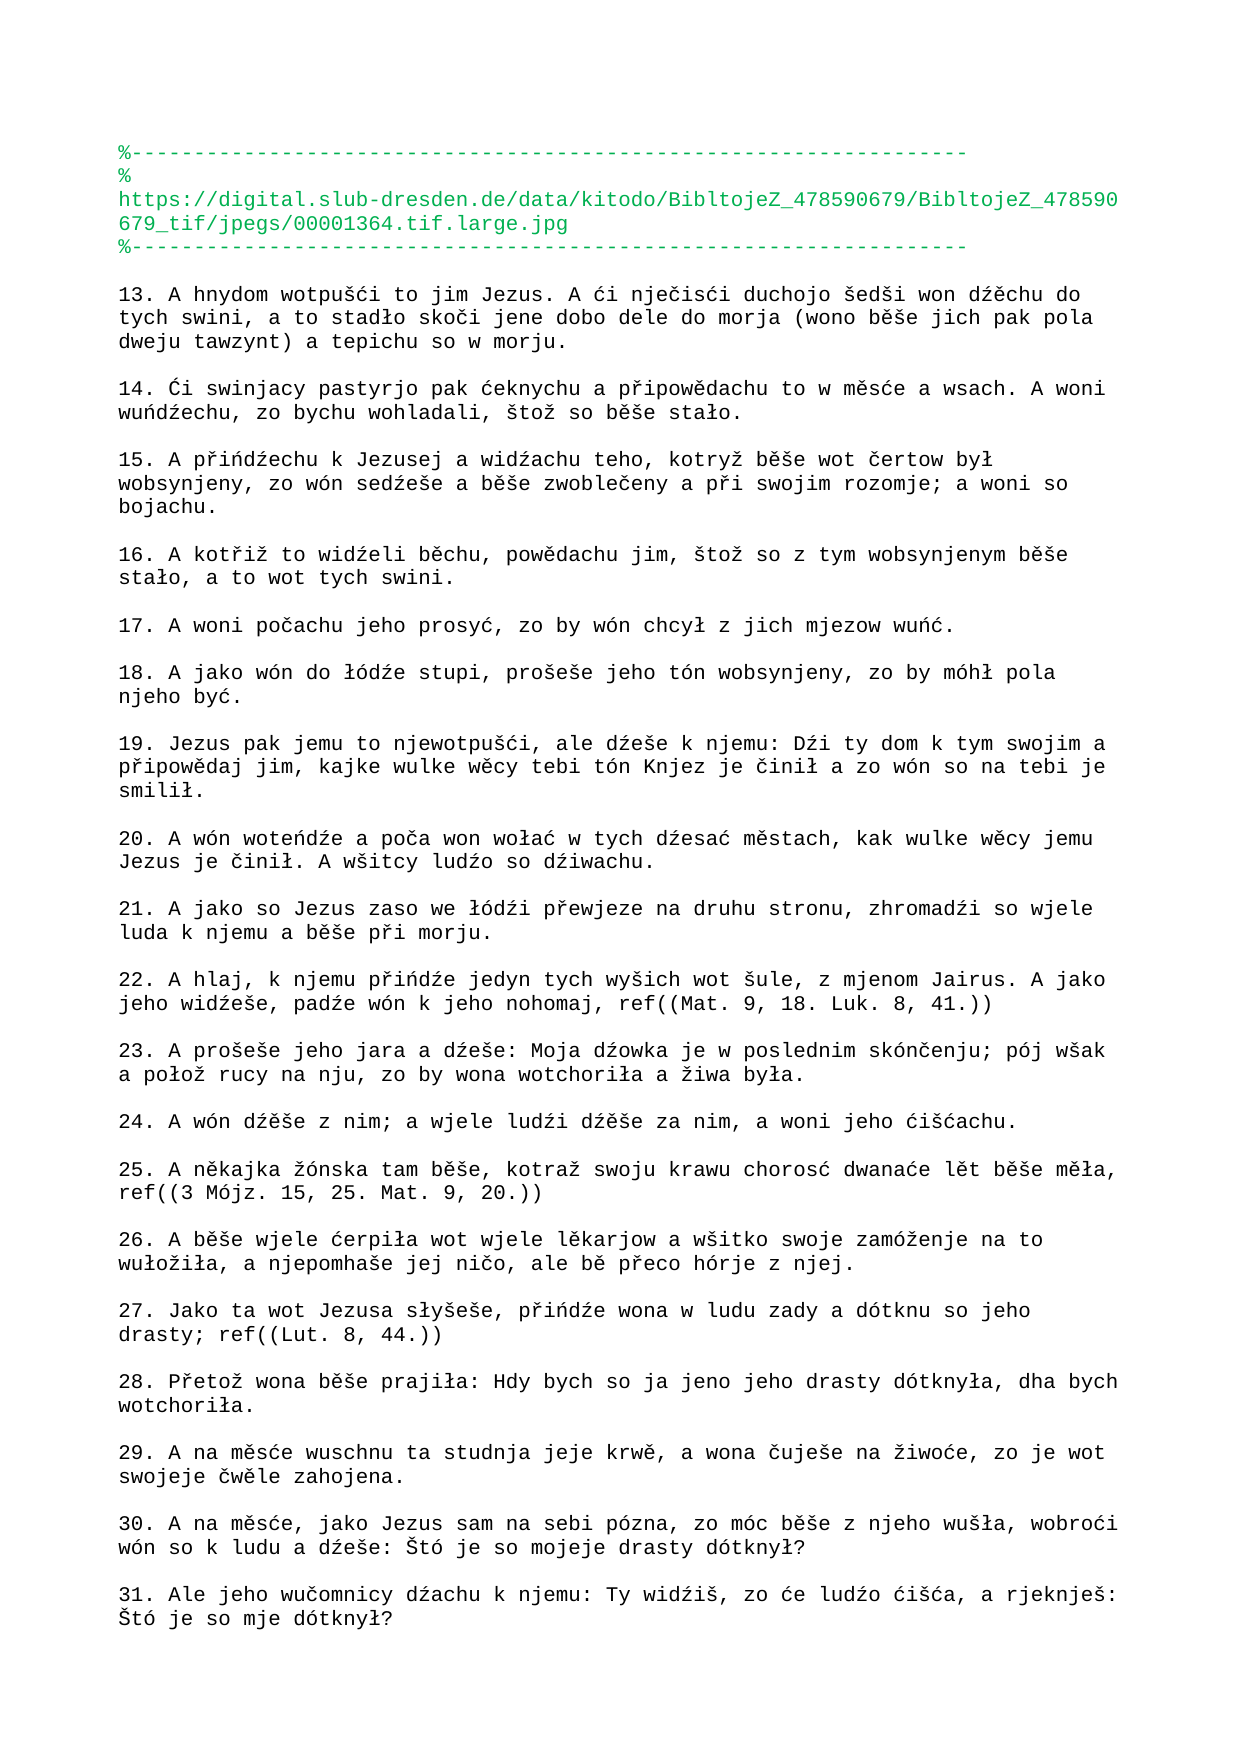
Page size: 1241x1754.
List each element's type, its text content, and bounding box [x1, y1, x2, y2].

text 15. A přińdźechu k Jezusej a widźachu teho, kotryž běše wot čertow był wobsynjeny, zo wón sedźeše a běše zwoblečeny a při swojim rozomje; a woni so bojachu. [118, 449, 1122, 520]
text 20. A wón woteńdźe a poča won wołać w tych dźesać městach, kak wulke wěcy jemu Jezus je činił. A wšitcy ludźo so dźiwachu. [118, 827, 1122, 875]
text 31. Ale jeho wučomnicy dźachu k njemu: Ty widźiš, zo će ludźo ćišća, a rjeknješ: Štó je so mje dótknył? [118, 1584, 1122, 1631]
text 14. Ći swinjacy pastyrjo pak ćeknychu a připowědachu to w měsće a wsach. A woni wuńdźechu, zo bychu wohladali, štož so běše stało. [118, 378, 1122, 426]
text % https://digital.slub-dresden.de/data/kitodo/BibltojeZ_478590679/BibltojeZ_478590679_tif/jpegs/00001364.tif.large.jpg %------------------------------------------------------------------- [118, 165, 1122, 260]
text 28. Přetož wona běše prajiła: Hdy bych so ja jeno jeho drasty dótknyła, dha bych wotchoriła. [118, 1371, 1122, 1419]
text 25. A někajka žónska tam běše, kotraž swoju krawu chorosć dwanaće lět běše měła, ref((3 Mójz. 15, 25. Mat. 9, 20.)) [118, 1158, 1122, 1206]
text 27. Jako ta wot Jezusa słyšeše, přińdźe wona w ludu zady a dótknu so jeho drasty; ref((Lut. 8, 44.)) [118, 1300, 1122, 1348]
text 17. A woni počachu jeho prosyć, zo by wón chcył z jich mjezow wuńć. [118, 615, 1122, 638]
text 22. A hlaj, k njemu přińdźe jedyn tych wyšich wot šule, z mjenom Jairus. A jako jeho widźeše, padźe wón k jeho nohomaj, ref((Mat. 9, 18. Luk. 8, 41.)) [118, 969, 1122, 1017]
text 16. A kotřiž to widźeli běchu, powědachu jim, štož so z tym wobsynjenym běše stało, a to wot tych swini. [118, 544, 1122, 591]
text %------------------------------------------------------------------- [118, 142, 1122, 165]
text 13. A hnydom wotpušći to jim Jezus. A ći nječisći duchojo šedši won dźěchu do tych swini, a to stadło skoči jene dobo dele do morja (wono běše jich pak pola dweju tawzynt) a tepichu so w morju. [118, 284, 1122, 354]
text 18. A jako wón do łódźe stupi, prošeše jeho tón wobsynjeny, zo by móhł pola njeho być. [118, 662, 1122, 709]
text 19. Jezus pak jemu to njewotpušći, ale dźeše k njemu: Dźi ty dom k tym swojim a připowědaj jim, kajke wulke wěcy tebi tón Knjez je činił a zo wón so na tebi je smilił. [118, 733, 1122, 804]
text 24. A wón dźěše z nim; a wjele ludźi dźěše za nim, a woni jeho ćišćachu. [118, 1111, 1122, 1135]
text 23. A prošeše jeho jara a dźeše: Moja dźowka je w poslednim skónčenju; pój wšak a połož rucy na nju, zo by wona wotchoriła a žiwa była. [118, 1040, 1122, 1088]
text 29. A na měsće wuschnu ta studnja jeje krwě, a wona čuješe na žiwoće, zo je wot swojeje čwěle zahojena. [118, 1442, 1122, 1489]
text 30. A na měsće, jako Jezus sam na sebi pózna, zo móc běše z njeho wušła, wobroći wón so k ludu a dźeše: Štó je so mojeje drasty dótknył? [118, 1513, 1122, 1561]
text 21. A jako so Jezus zaso we łódźi přewjeze na druhu stronu, zhromadźi so wjele luda k njemu a běše při morju. [118, 898, 1122, 946]
text 26. A běše wjele ćerpiła wot wjele lěkarjow a wšitko swoje zamóženje na to wułožiła, a njepomhaše jej ničo, ale bě přeco hórje z njej. [118, 1229, 1122, 1277]
